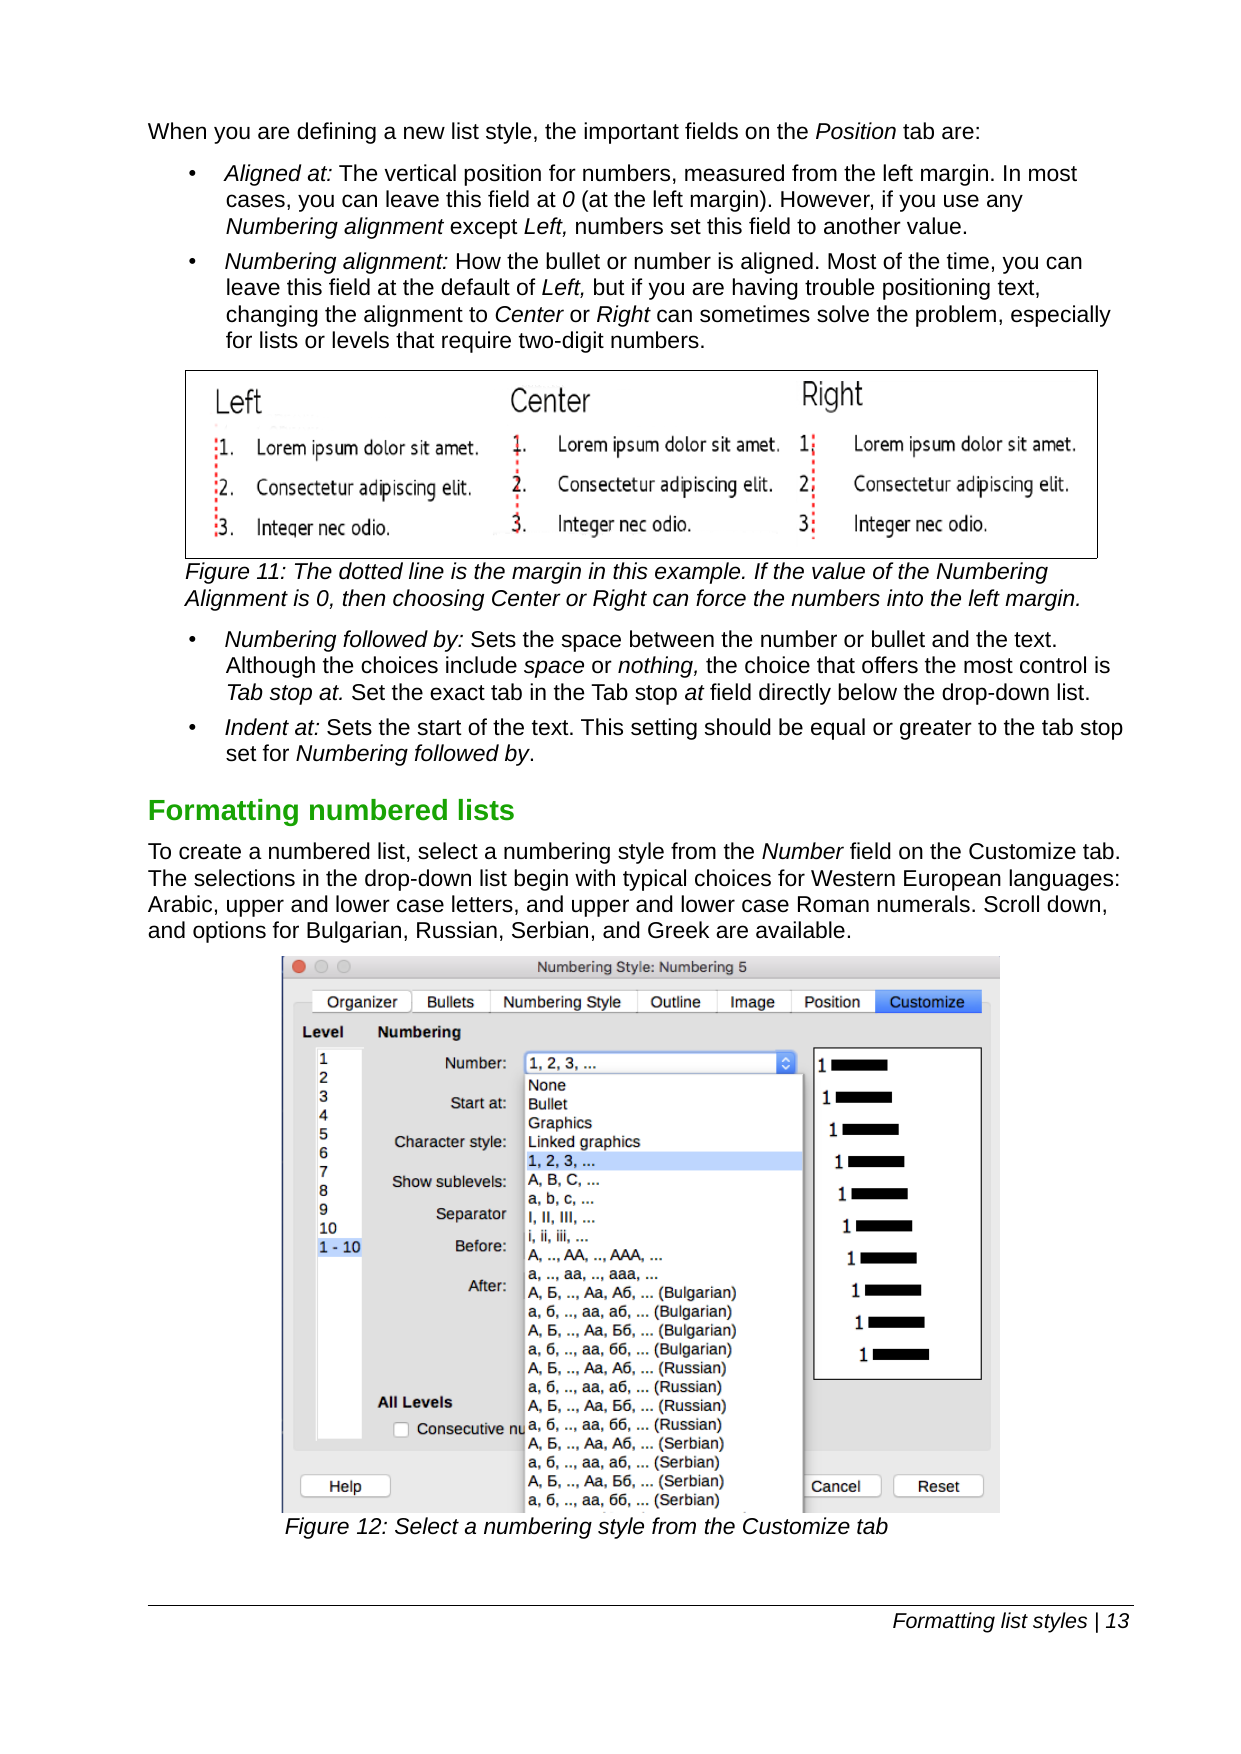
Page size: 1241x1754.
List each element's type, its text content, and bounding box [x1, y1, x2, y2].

list Aligned at: The vertical position for numbers, measured from the left margin. In most cases, you can leave this field at 0 (at the left margin). However, if you use any Numbering alignment except Left, numbers set this field to another value. [185, 157, 1134, 239]
subtitle Formatting numbered lists [148, 793, 1134, 826]
text To create a numbered list, select a numbering style from the Number field on the Customize tab. The selections in the drop-down list begin with typical choices for Western European languages: Arabic, upper and lower case letters, and upper and lower case Roman numerals. Scroll down, and options for Bulgarian, Russian, Serbian, and Greek are available. [148, 838, 1134, 944]
text Figure 11: The dotted line is the margin in this example. If the value of the Numbering Alignment is 0, then choosing Center or Right can force the numbers into the left margin. [185, 559, 1097, 611]
picture [196, 381, 1085, 547]
picture [281, 956, 1000, 1513]
list Numbering alignment: How the bullet or number is aligned. Most of the time, you can leave this field at the default of Left, but if you are having trouble positioning text, changing the alignment to Center or Right can sometimes solve the problem, especially for lists or levels that require two-digit numbers. [185, 245, 1134, 356]
list Indent at: Sets the start of the text. This setting should be equal or greater to the tab stop set for Numbering followed by. [185, 711, 1134, 769]
list Numbering followed by: Sets the space between the number or bullet and the text. Although the choices include space or nothing, the choice that offers the most control is Tab stop at. Set the exact tab in the Tab stop at field directly below the drop-down list. [185, 623, 1134, 705]
list When you are defining a new list style, the important fields on the Position tab are: [148, 118, 1134, 144]
text Figure 12: Select a numbering style from the Customize tab [284, 1513, 997, 1539]
text [186, 371, 1097, 558]
